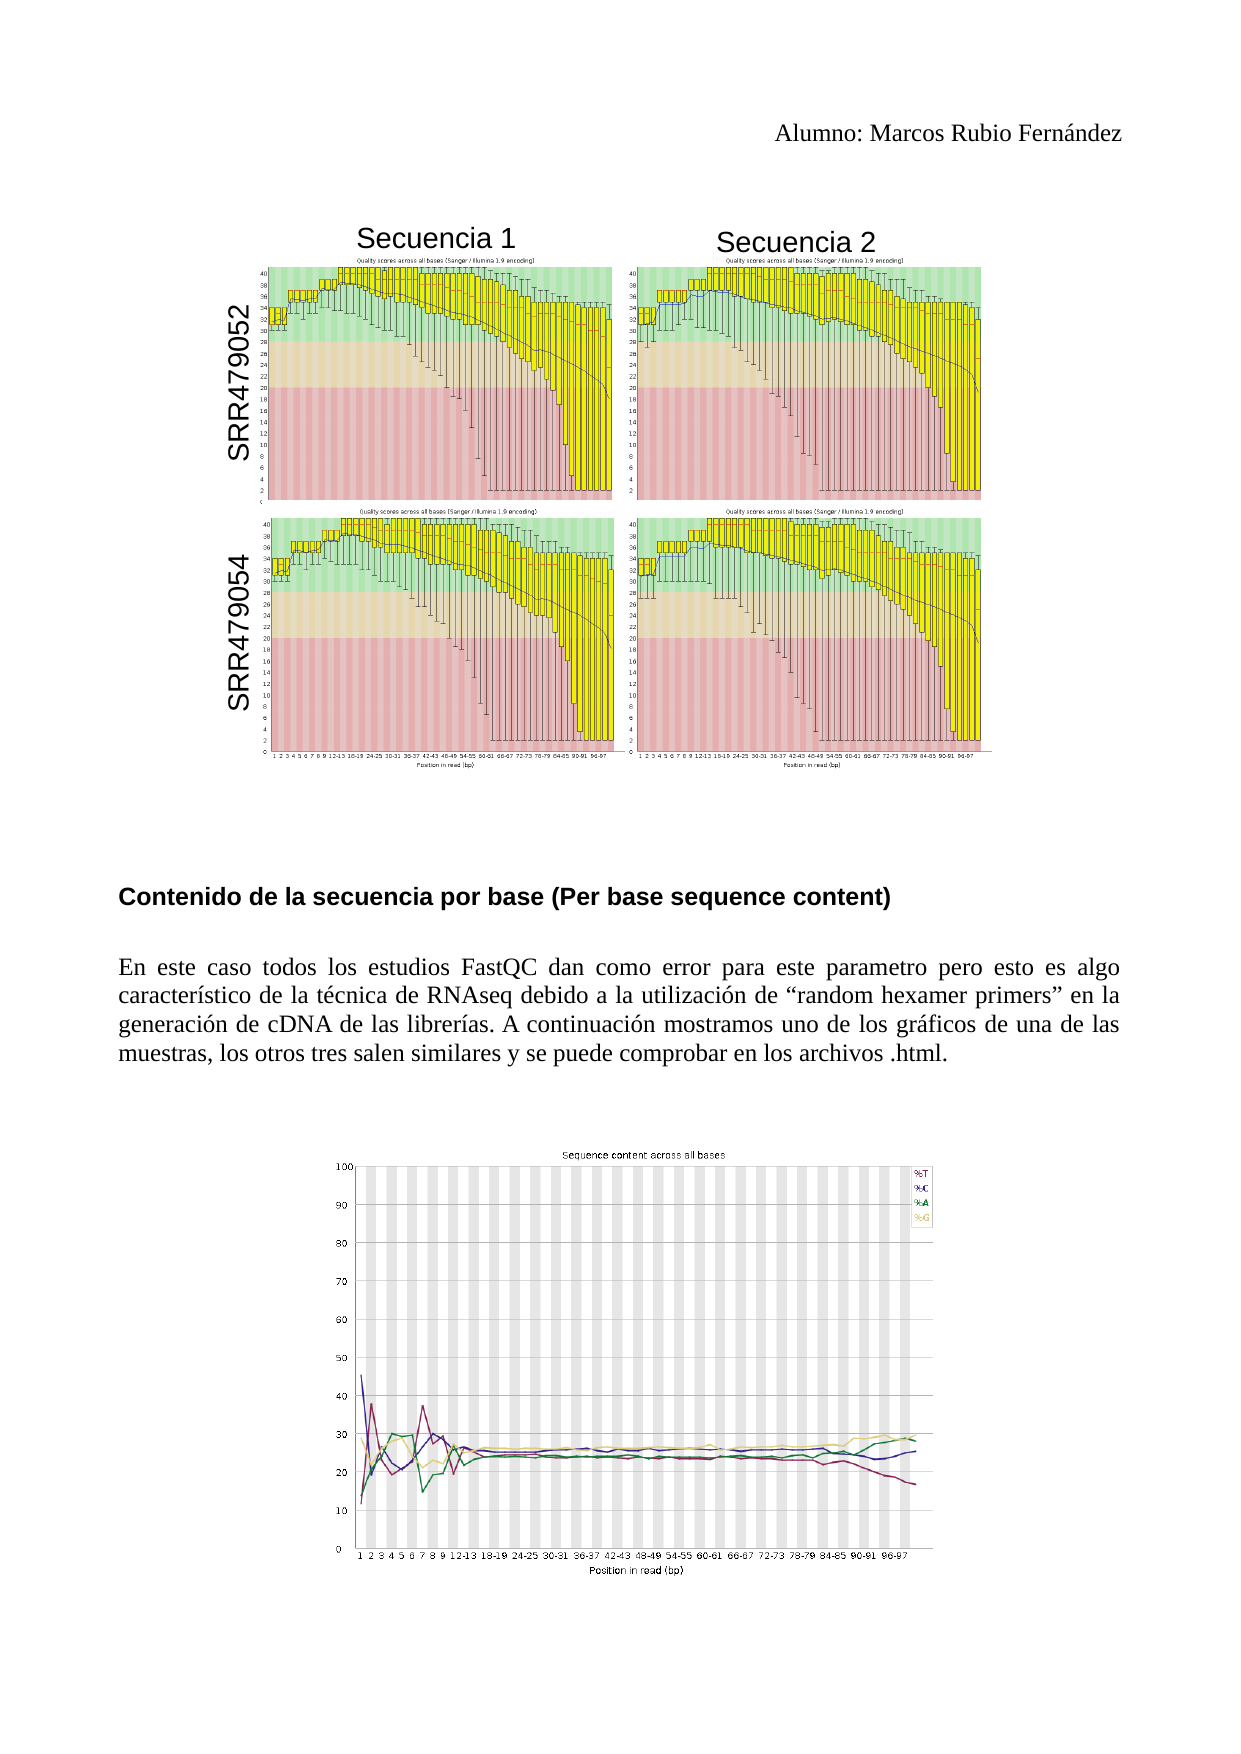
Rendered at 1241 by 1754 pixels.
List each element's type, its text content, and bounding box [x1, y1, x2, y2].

picture [334, 1136, 939, 1577]
picture [259, 249, 996, 769]
subtitle Contenido de la secuencia por base (Per base sequence content) [118, 882, 1122, 910]
text En este caso todos los estudios FastQC dan como error para este parametro pero esto es algo característico de la técnica de RNAseq debido a la utilización de “random hexamer primers” en la generación de cDNA de las librerías. A continuación mostramos uno de los gráficos de una de las muestras, los otros tres salen similares y se puede comprobar en los archivos .html. [118, 952, 1122, 1067]
